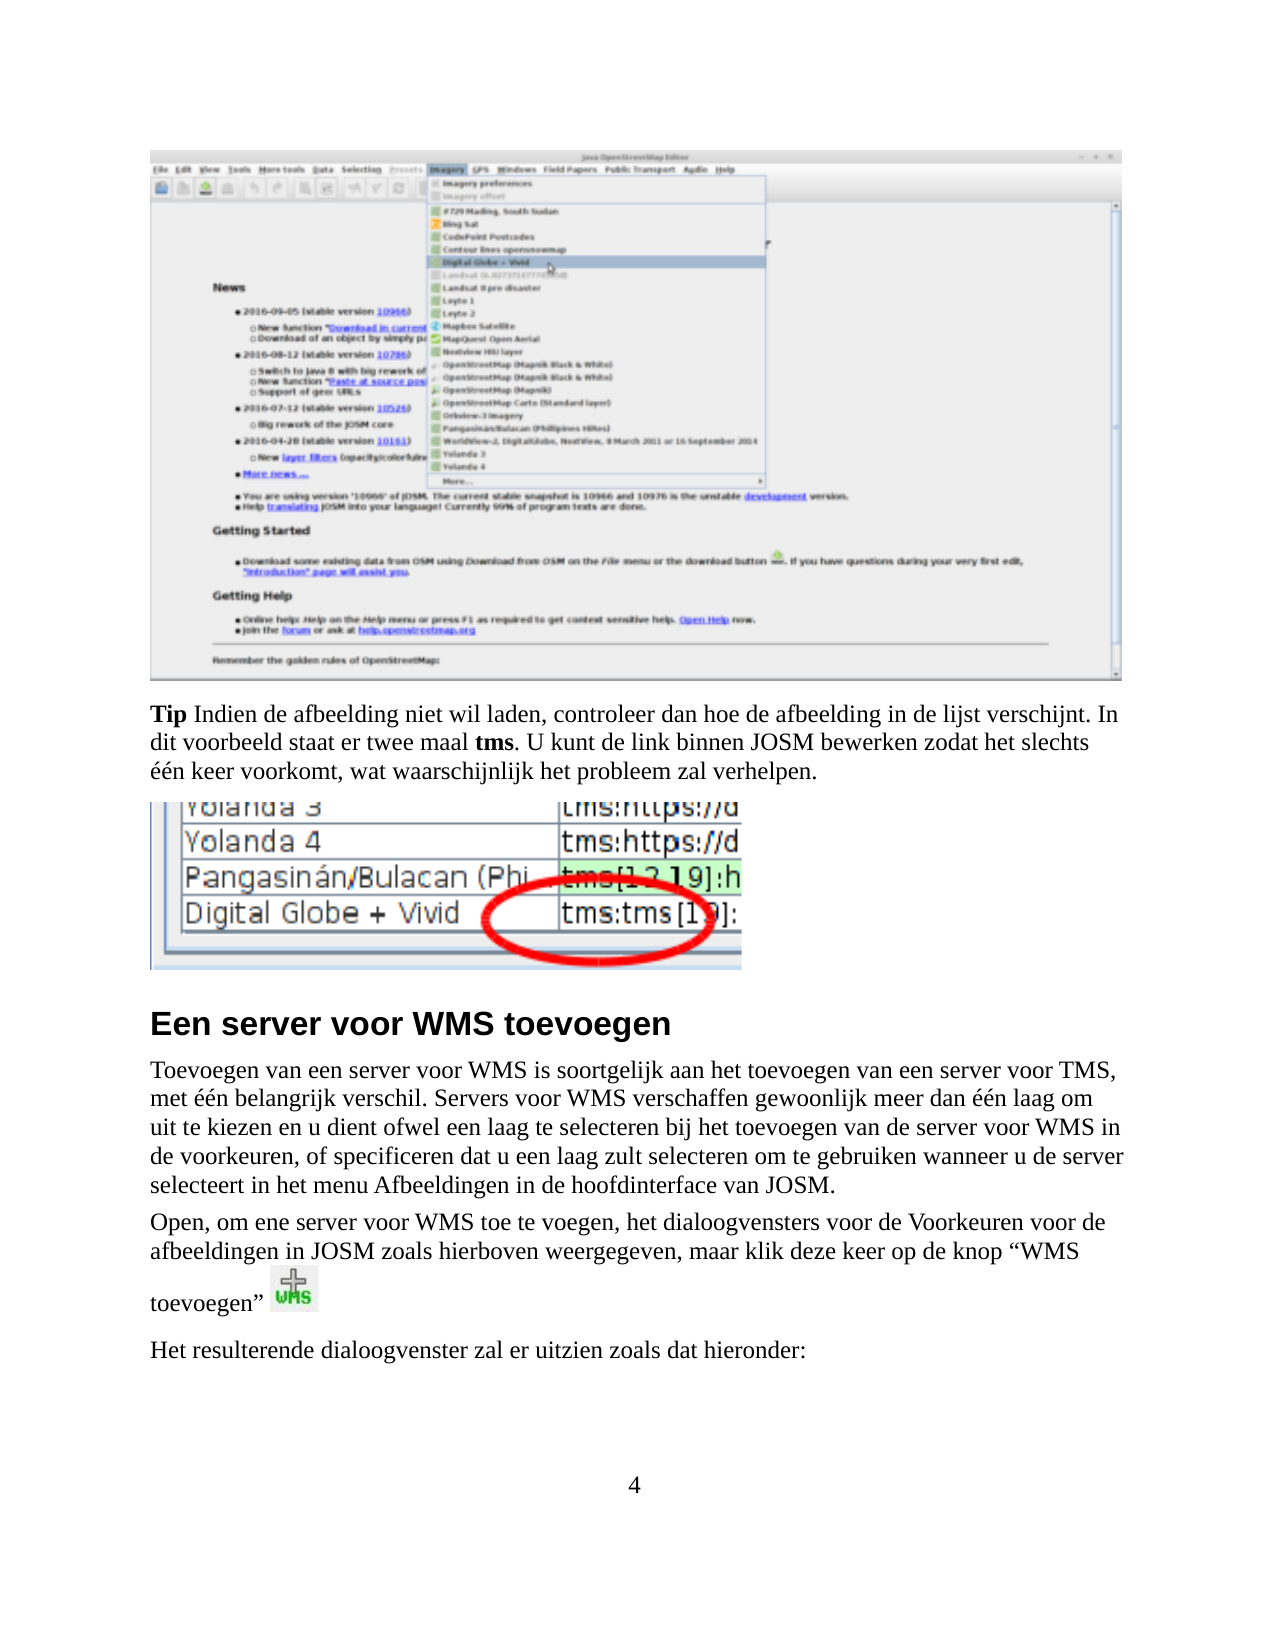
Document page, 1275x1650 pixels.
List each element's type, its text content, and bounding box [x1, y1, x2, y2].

text Tip Indien de afbeelding niet wil laden, controleer dan hoe de afbeelding in de lijst verschijnt. In dit voorbeeld staat er twee maal tms. U kunt de link binnen JOSM bewerken zodat het slechts één keer voorkomt, wat waarschijnlijk het probleem zal verhelpen. [150, 699, 1125, 785]
picture [270, 1265, 319, 1312]
subtitle Een server voor WMS toevoegen [150, 1003, 1125, 1042]
picture [150, 802, 742, 970]
text Toevoegen van een server voor WMS is soortgelijk aan het toevoegen van een server voor TMS, met één belangrijk verschil. Servers voor WMS verschaffen gewoonlijk meer dan één laag om uit te kiezen en u dient ofwel een laag te selecteren bij het toevoegen van de server voor WMS in de voorkeuren, of specificeren dat u een laag zult selecteren om te gebruiken wanneer u de server selecteert in het menu Afbeeldingen in de hoofdinterface van JOSM. [150, 1055, 1125, 1198]
picture [150, 150, 1122, 681]
text Open, om ene server voor WMS toe te voegen, het dialoogvensters voor de Voorkeuren voor de afbeeldingen in JOSM zoals hierboven weergegeven, maar klik deze keer op de knop “WMS toevoegen” [150, 1207, 1125, 1317]
text Het resulterende dialoogvenster zal er uitzien zoals dat hieronder: [150, 1335, 1125, 1364]
